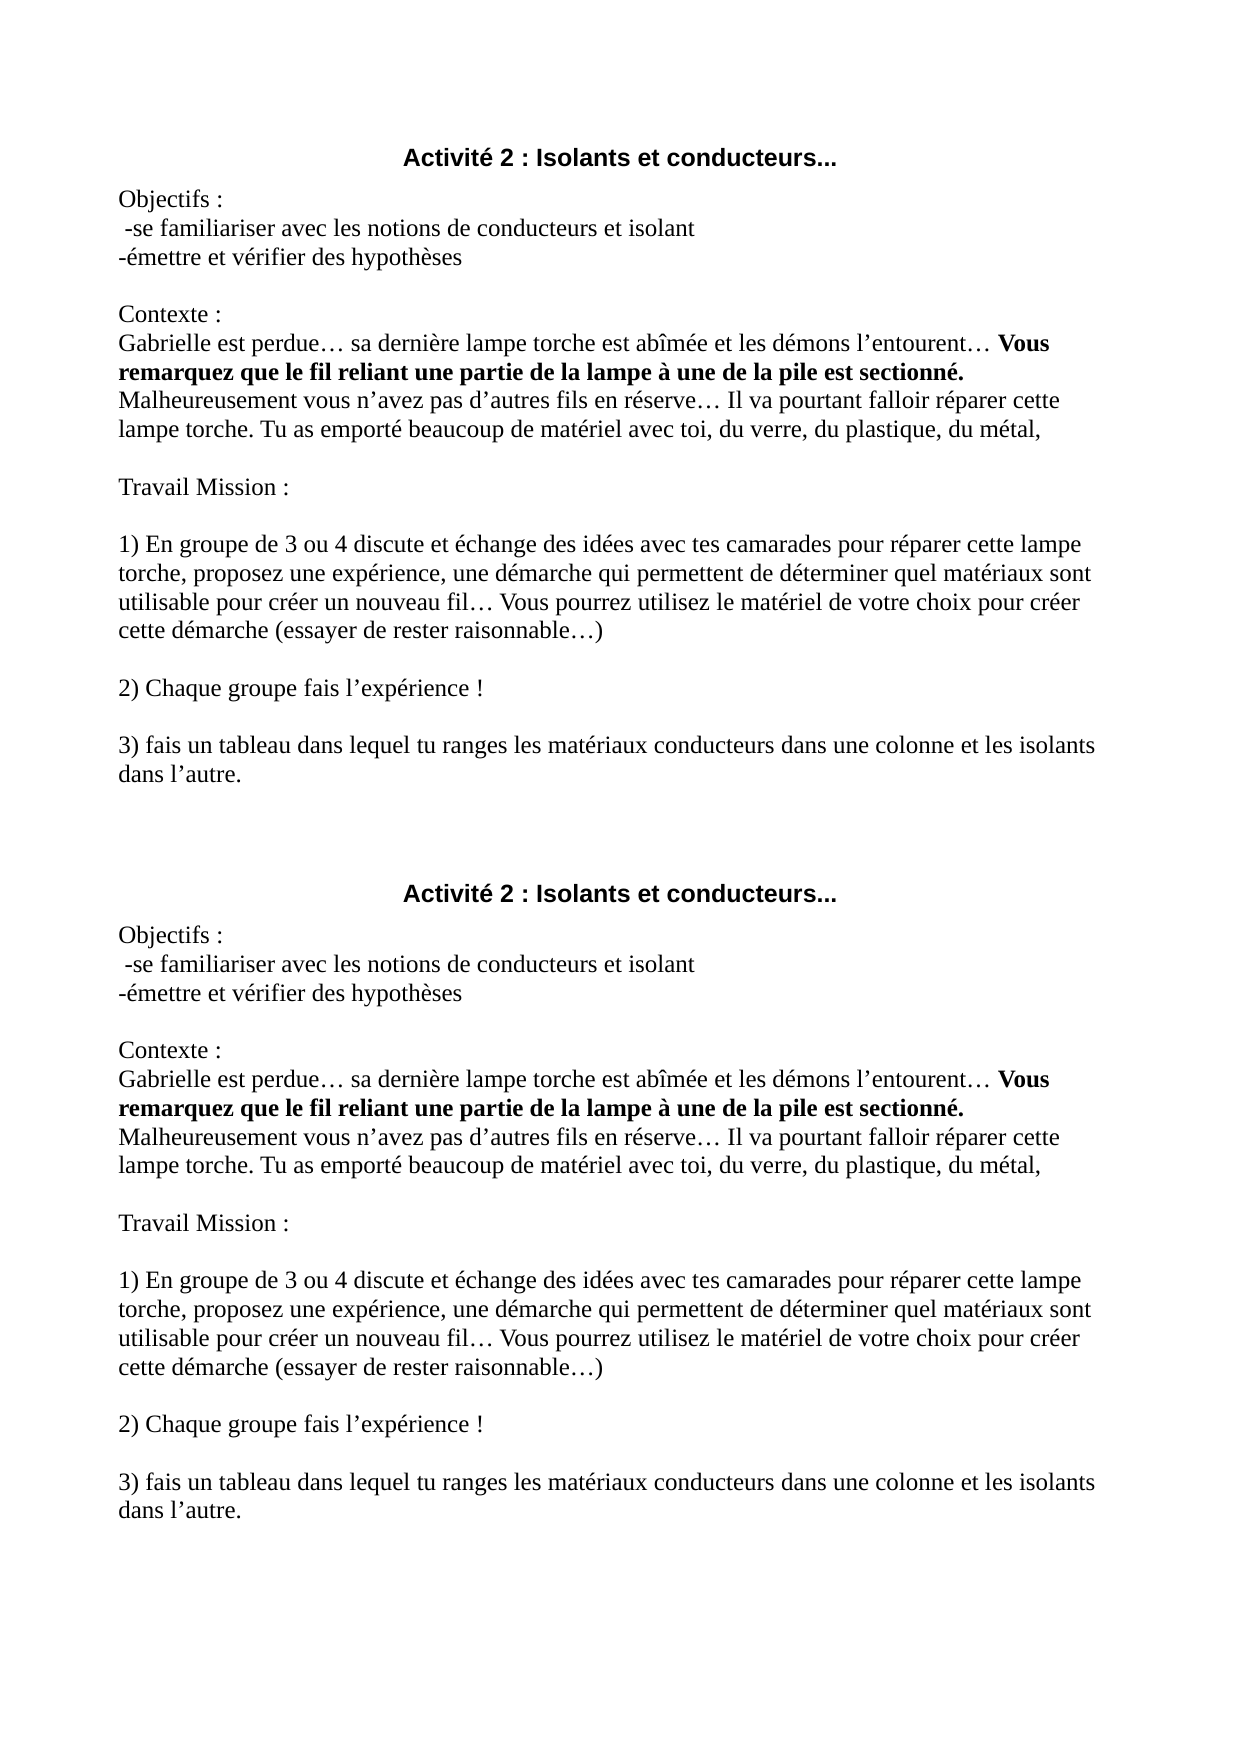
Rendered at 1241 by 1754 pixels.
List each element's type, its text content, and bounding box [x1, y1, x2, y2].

text Gabrielle est perdue… sa dernière lampe torche est abîmée et les démons l’entourent… Vous remarquez que le fil reliant une partie de la lampe à une de la pile est sectionné. Malheureusement vous n’avez pas d’autres fils en réserve… Il va pourtant falloir réparer cette lampe torche. Tu as emporté beaucoup de matériel avec toi, du verre, du plastique, du métal, [118, 1064, 1122, 1179]
text Objectifs : [118, 921, 1122, 949]
text Contexte : [118, 299, 1122, 328]
text 1) En groupe de 3 ou 4 discute et échange des idées avec tes camarades pour réparer cette lampe torche, proposez une expérience, une démarche qui permettent de déterminer quel matériaux sont utilisable pour créer un nouveau fil… Vous pourrez utilisez le matériel de votre choix pour créer cette démarche (essayer de rester raisonnable…) [118, 529, 1122, 644]
text -émettre et vérifier des hypothèses [118, 242, 1122, 271]
text -se familiariser avec les notions de conducteurs et isolant [118, 213, 1122, 242]
text 2) Chaque groupe fais l’expérience ! [118, 1409, 1122, 1438]
title Activité 2 : Isolants et conducteurs... [118, 879, 1122, 908]
text Gabrielle est perdue… sa dernière lampe torche est abîmée et les démons l’entourent… Vous remarquez que le fil reliant une partie de la lampe à une de la pile est sectionné. Malheureusement vous n’avez pas d’autres fils en réserve… Il va pourtant falloir réparer cette lampe torche. Tu as emporté beaucoup de matériel avec toi, du verre, du plastique, du métal, [118, 328, 1122, 443]
text Travail Mission : [118, 1208, 1122, 1237]
text -se familiariser avec les notions de conducteurs et isolant [118, 949, 1122, 978]
text 1) En groupe de 3 ou 4 discute et échange des idées avec tes camarades pour réparer cette lampe torche, proposez une expérience, une démarche qui permettent de déterminer quel matériaux sont utilisable pour créer un nouveau fil… Vous pourrez utilisez le matériel de votre choix pour créer cette démarche (essayer de rester raisonnable…) [118, 1266, 1122, 1381]
text Objectifs : [118, 184, 1122, 213]
text 2) Chaque groupe fais l’expérience ! [118, 673, 1122, 702]
text Travail Mission : [118, 472, 1122, 501]
text -émettre et vérifier des hypothèses [118, 978, 1122, 1007]
text Contexte : [118, 1036, 1122, 1064]
title Activité 2 : Isolants et conducteurs... [118, 143, 1122, 172]
text 3) fais un tableau dans lequel tu ranges les matériaux conducteurs dans une colonne et les isolants dans l’autre. [118, 1467, 1122, 1524]
text 3) fais un tableau dans lequel tu ranges les matériaux conducteurs dans une colonne et les isolants dans l’autre. [118, 731, 1122, 788]
